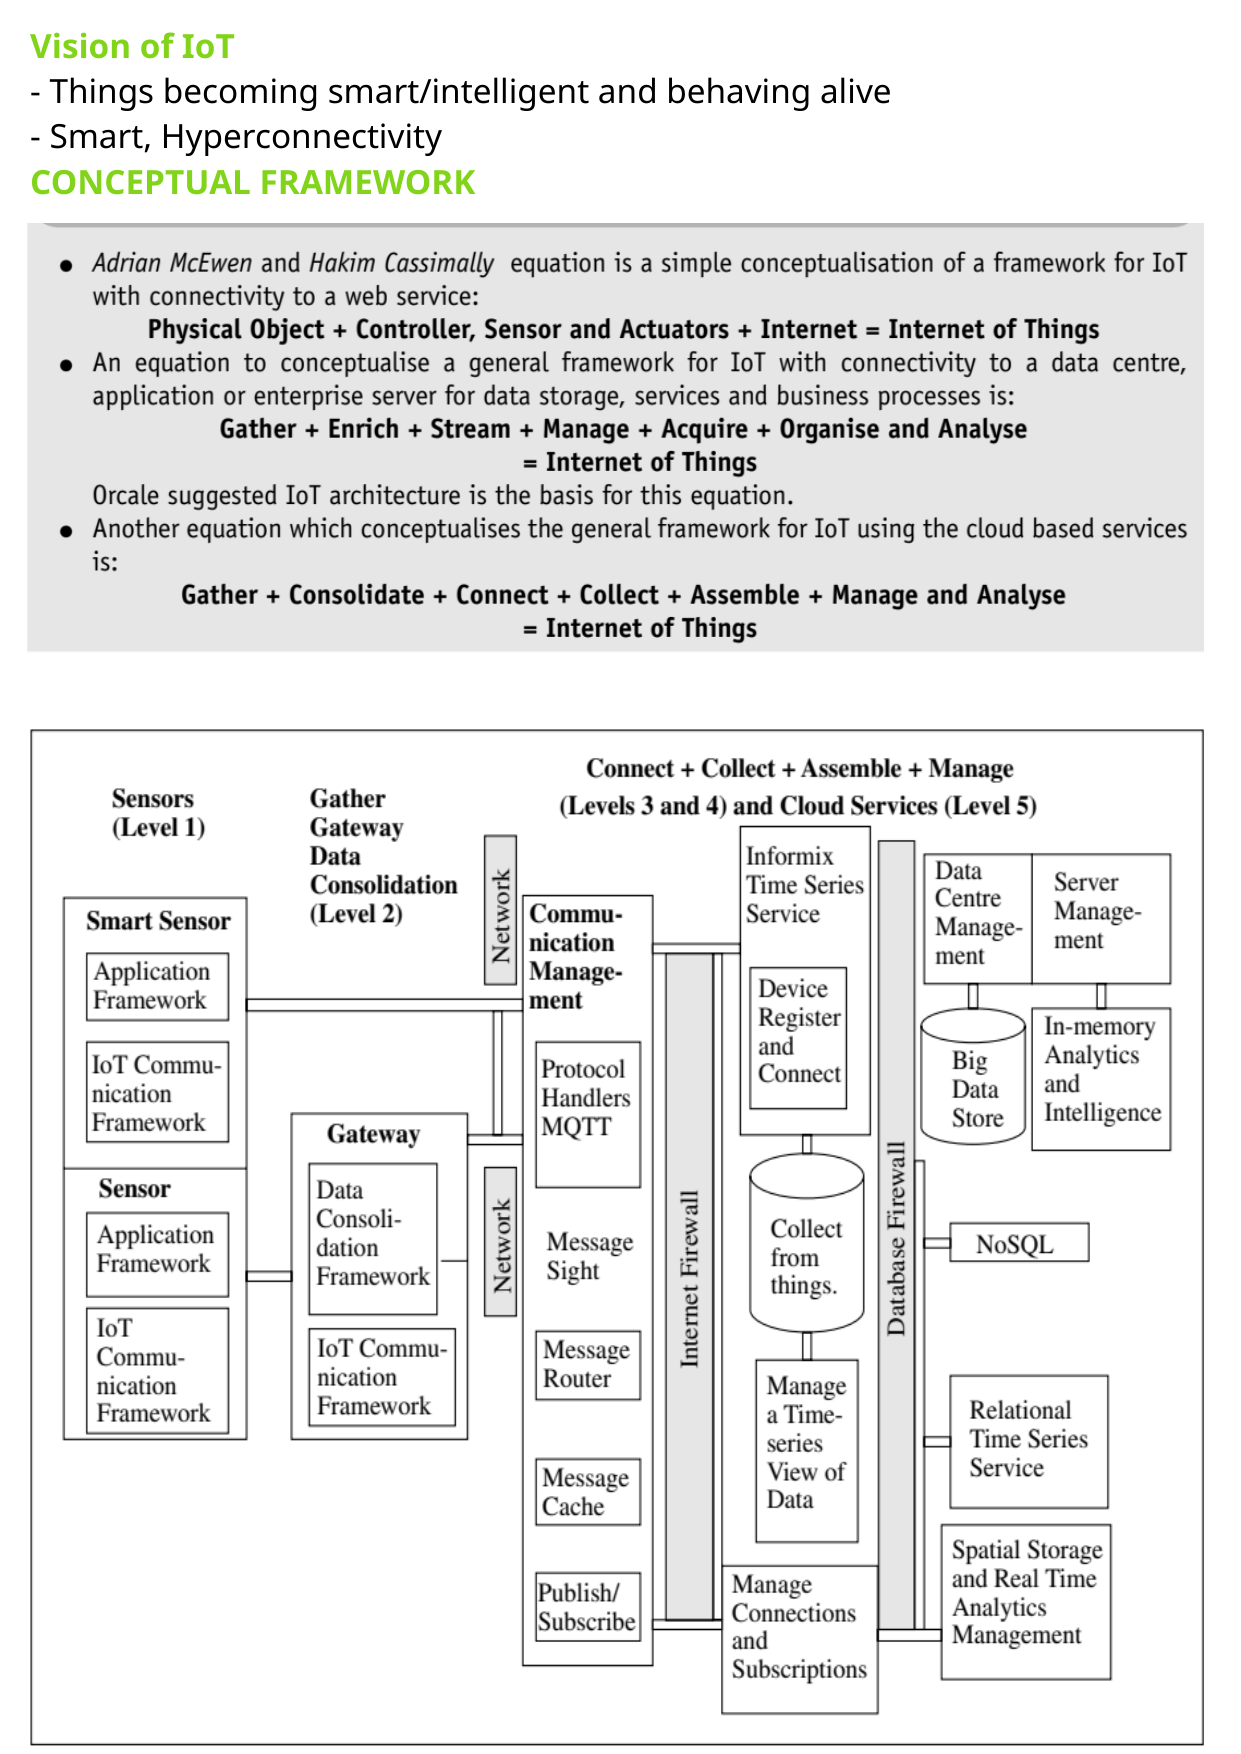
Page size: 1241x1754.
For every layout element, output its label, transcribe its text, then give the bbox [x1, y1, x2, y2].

subtitle Vision of IoT [30, 22, 1211, 68]
subtitle - Smart, Hyperconnectivity [30, 113, 1211, 159]
subtitle - Things becoming smart/intelligent and behaving alive [30, 68, 1211, 113]
picture [24, 721, 1208, 1747]
picture [23, 223, 1216, 658]
subtitle CONCEPTUAL FRAMEWORK [30, 159, 1211, 204]
